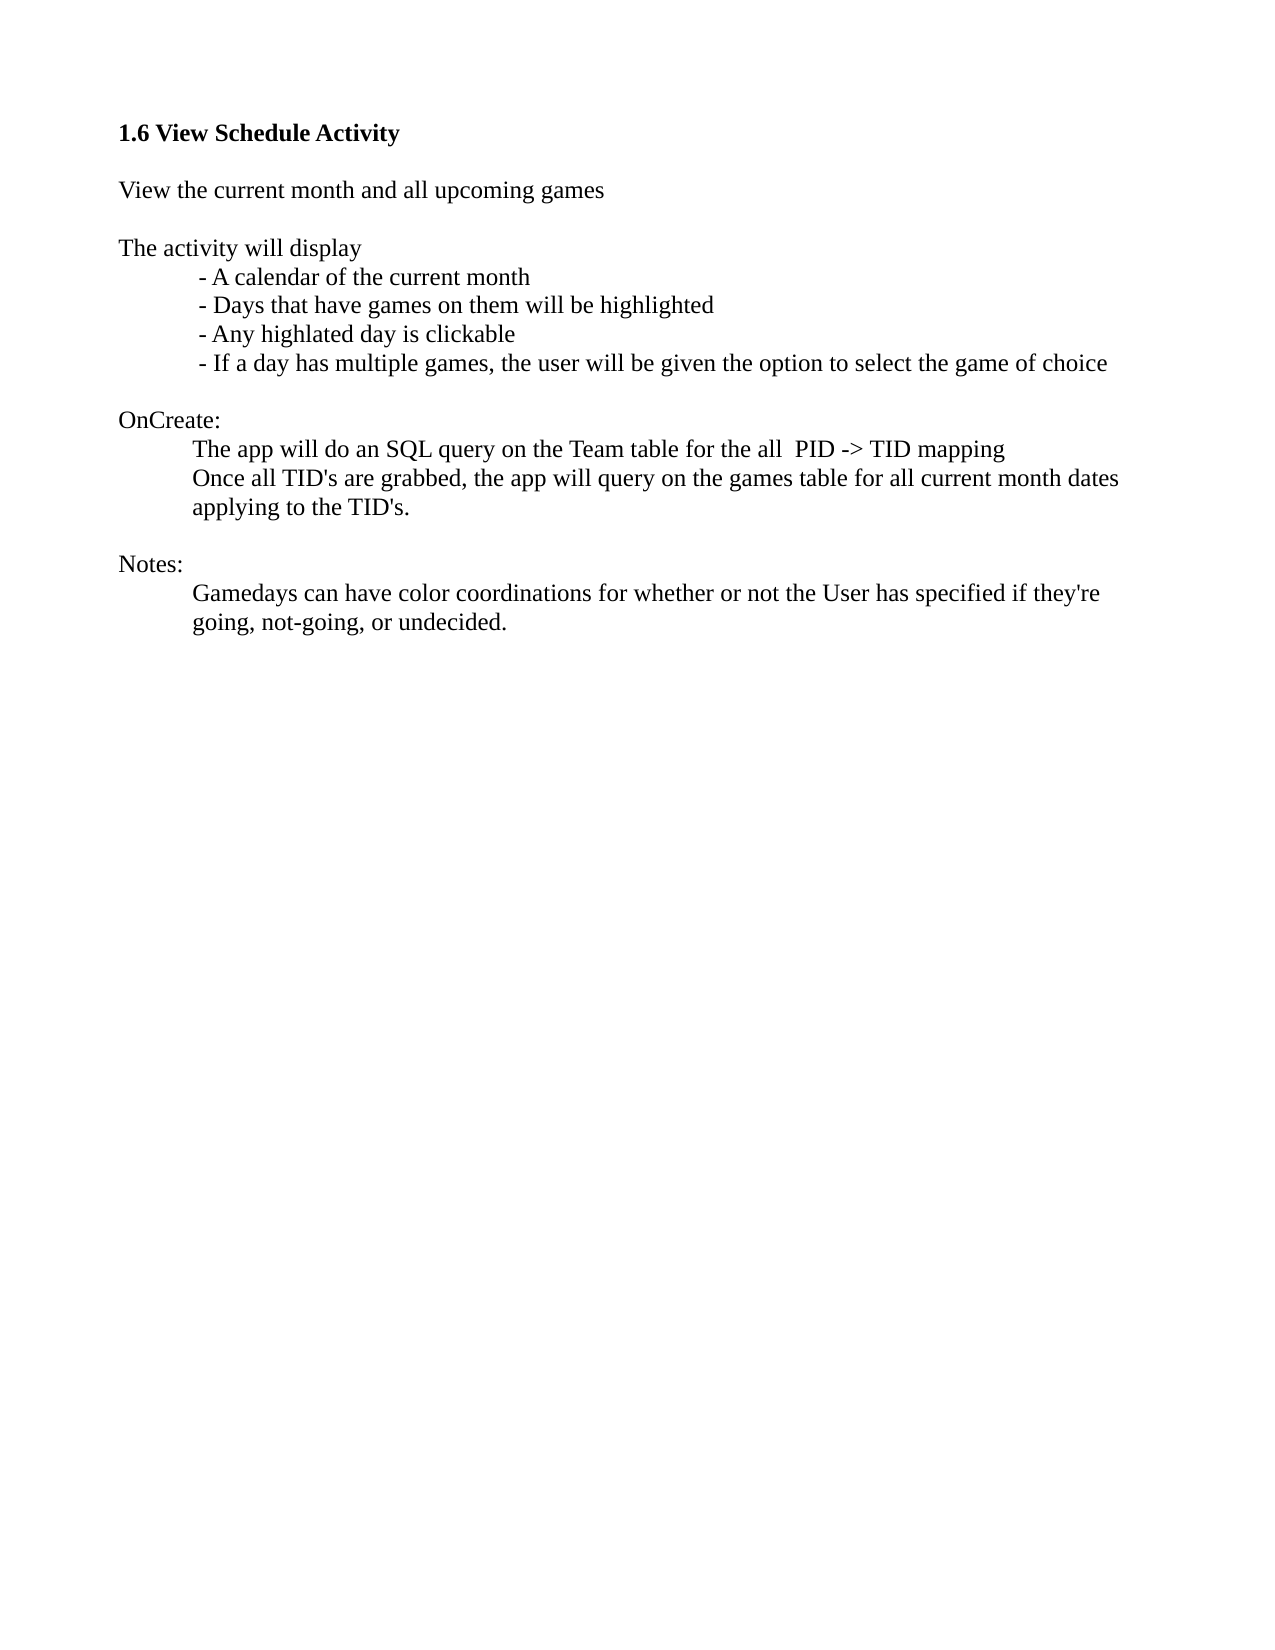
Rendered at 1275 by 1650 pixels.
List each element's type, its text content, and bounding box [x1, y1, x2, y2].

text View the current month and all upcoming games The activity will display [118, 176, 1157, 262]
text - Days that have games on them will be highlighted - Any highlated day is clickable - If a day has multiple games, the user will be given the option to select the game of choice [118, 291, 1157, 377]
text Gamedays can have color coordinations for whether or not the User has specified if they're going, not-going, or undecided. [118, 578, 1157, 636]
text - A calendar of the current month [118, 262, 1157, 291]
text 1.6 View Schedule Activity [118, 118, 1157, 147]
text The app will do an SQL query on the Team table for the all PID -> TID mapping Once all TID's are grabbed, the app will query on the games table for all current month dates applying to the TID's. Notes: [118, 434, 1157, 578]
text OnCreate: [118, 406, 1157, 434]
